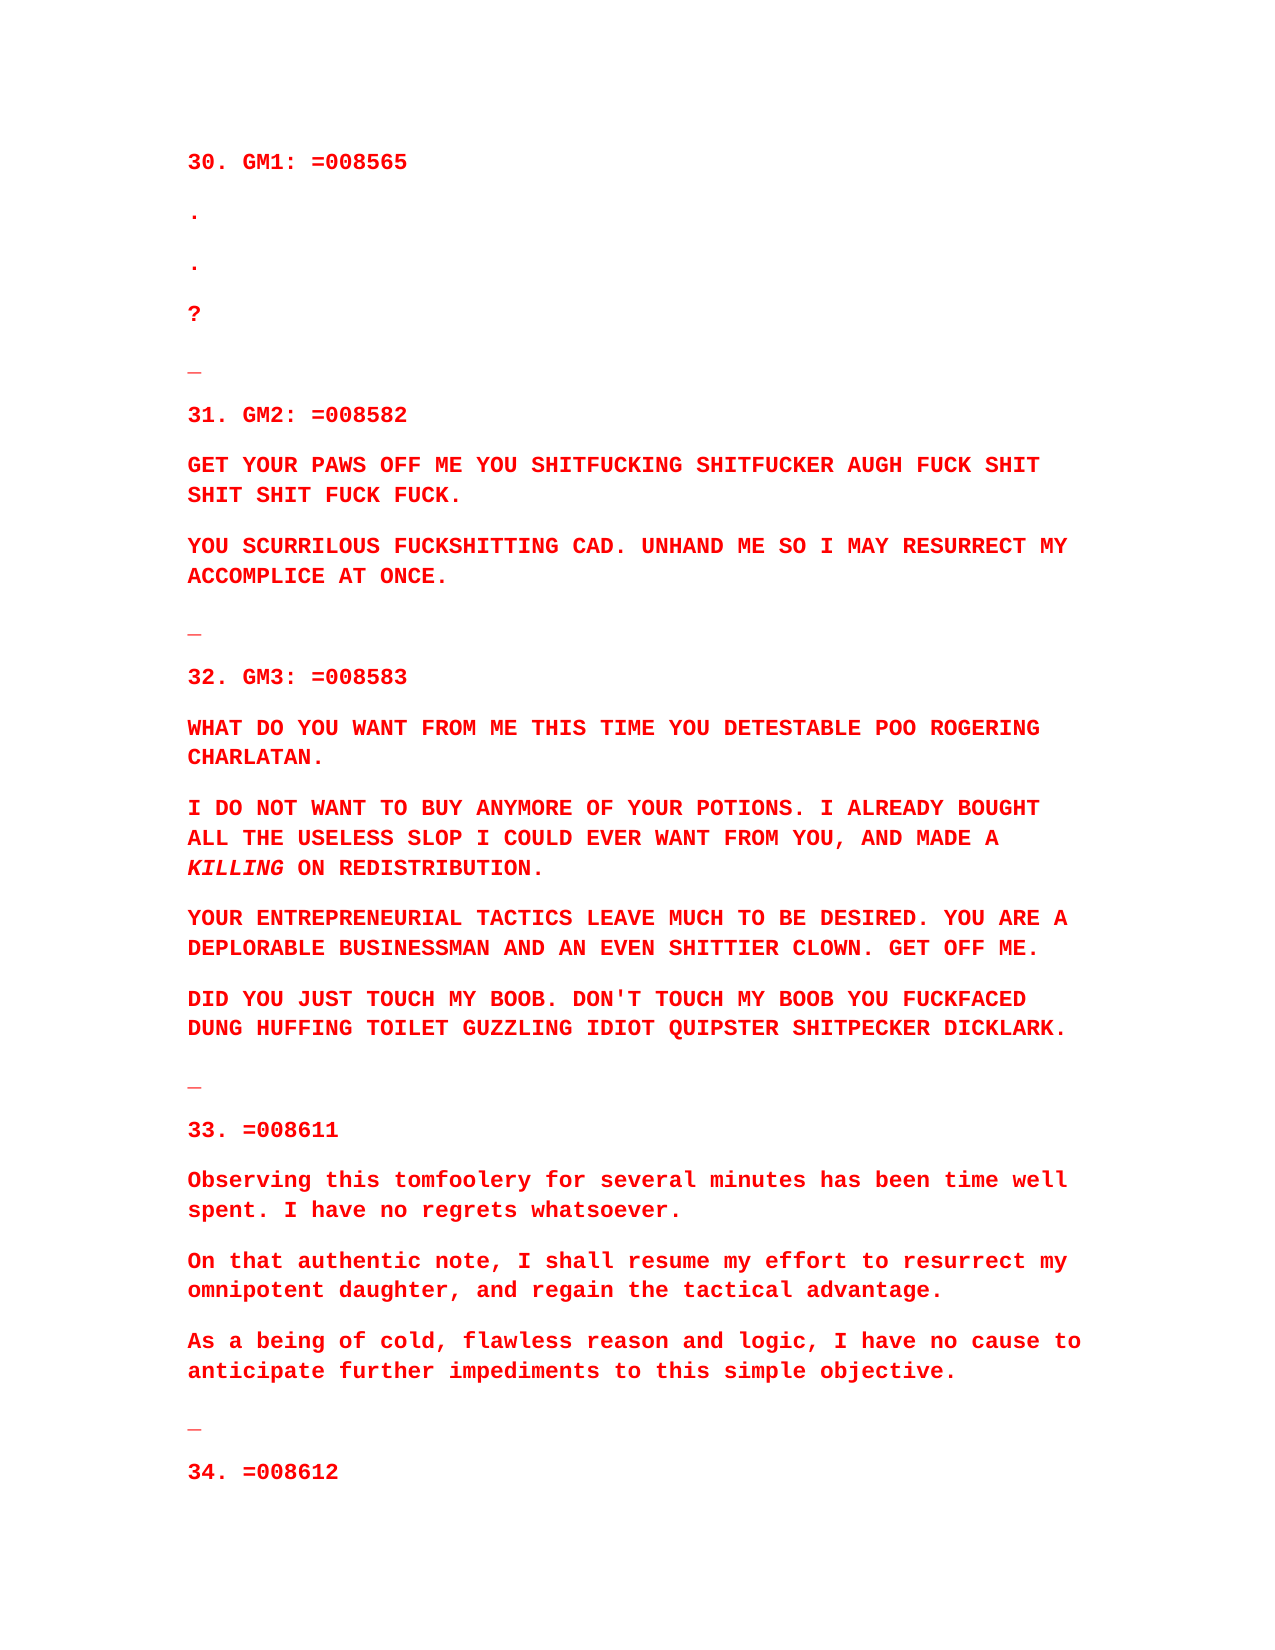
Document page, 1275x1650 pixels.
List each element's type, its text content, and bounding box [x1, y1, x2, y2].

text 34. =008612 [187, 1460, 1087, 1486]
text 31. GM2: =008582 [187, 403, 1087, 429]
text ? [187, 302, 1087, 328]
text I DO NOT WANT TO BUY ANYMORE OF YOUR POTIONS. I ALREADY BOUGHT ALL THE USELESS SLOP I COULD EVER WANT FROM YOU, AND MADE A KILLING ON REDISTRIBUTION. [187, 796, 1087, 882]
text YOU SCURRILOUS FUCKSHITTING CAD. UNHAND ME SO I MAY RESURRECT MY ACCOMPLICE AT ONCE. [187, 534, 1087, 590]
text Observing this tomfoolery for several minutes has been time well spent. I have no regrets whatsoever. [187, 1168, 1087, 1224]
text 33. =008611 [187, 1118, 1087, 1144]
text 32. GM3: =008583 [187, 665, 1087, 691]
text YOUR ENTREPRENEURIAL TACTICS LEAVE MUCH TO BE DESIRED. YOU ARE A DEPLORABLE BUSINESSMAN AND AN EVEN SHITTIER CLOWN. GET OFF ME. [187, 906, 1087, 962]
text On that authentic note, I shall resume my effort to resurrect my omnipotent daughter, and regain the tactical advantage. [187, 1249, 1087, 1305]
text 30. GM1: =008565 [187, 150, 1087, 176]
text . [187, 251, 1087, 277]
text As a being of cold, flawless reason and logic, I have no cause to anticipate further impediments to this simple objective. [187, 1329, 1087, 1385]
text _ [187, 1410, 1087, 1436]
text . [187, 201, 1087, 227]
text _ [187, 614, 1087, 641]
text _ [187, 1067, 1087, 1093]
text WHAT DO YOU WANT FROM ME THIS TIME YOU DETESTABLE POO ROGERING CHARLATAN. [187, 716, 1087, 772]
text DID YOU JUST TOUCH MY BOOB. DON'T TOUCH MY BOOB YOU FUCKFACED DUNG HUFFING TOILET GUZZLING IDIOT QUIPSTER SHITPECKER DICKLARK. [187, 987, 1087, 1043]
text _ [187, 352, 1087, 378]
text GET YOUR PAWS OFF ME YOU SHITFUCKING SHITFUCKER AUGH FUCK SHIT SHIT SHIT FUCK FUCK. [187, 454, 1087, 509]
